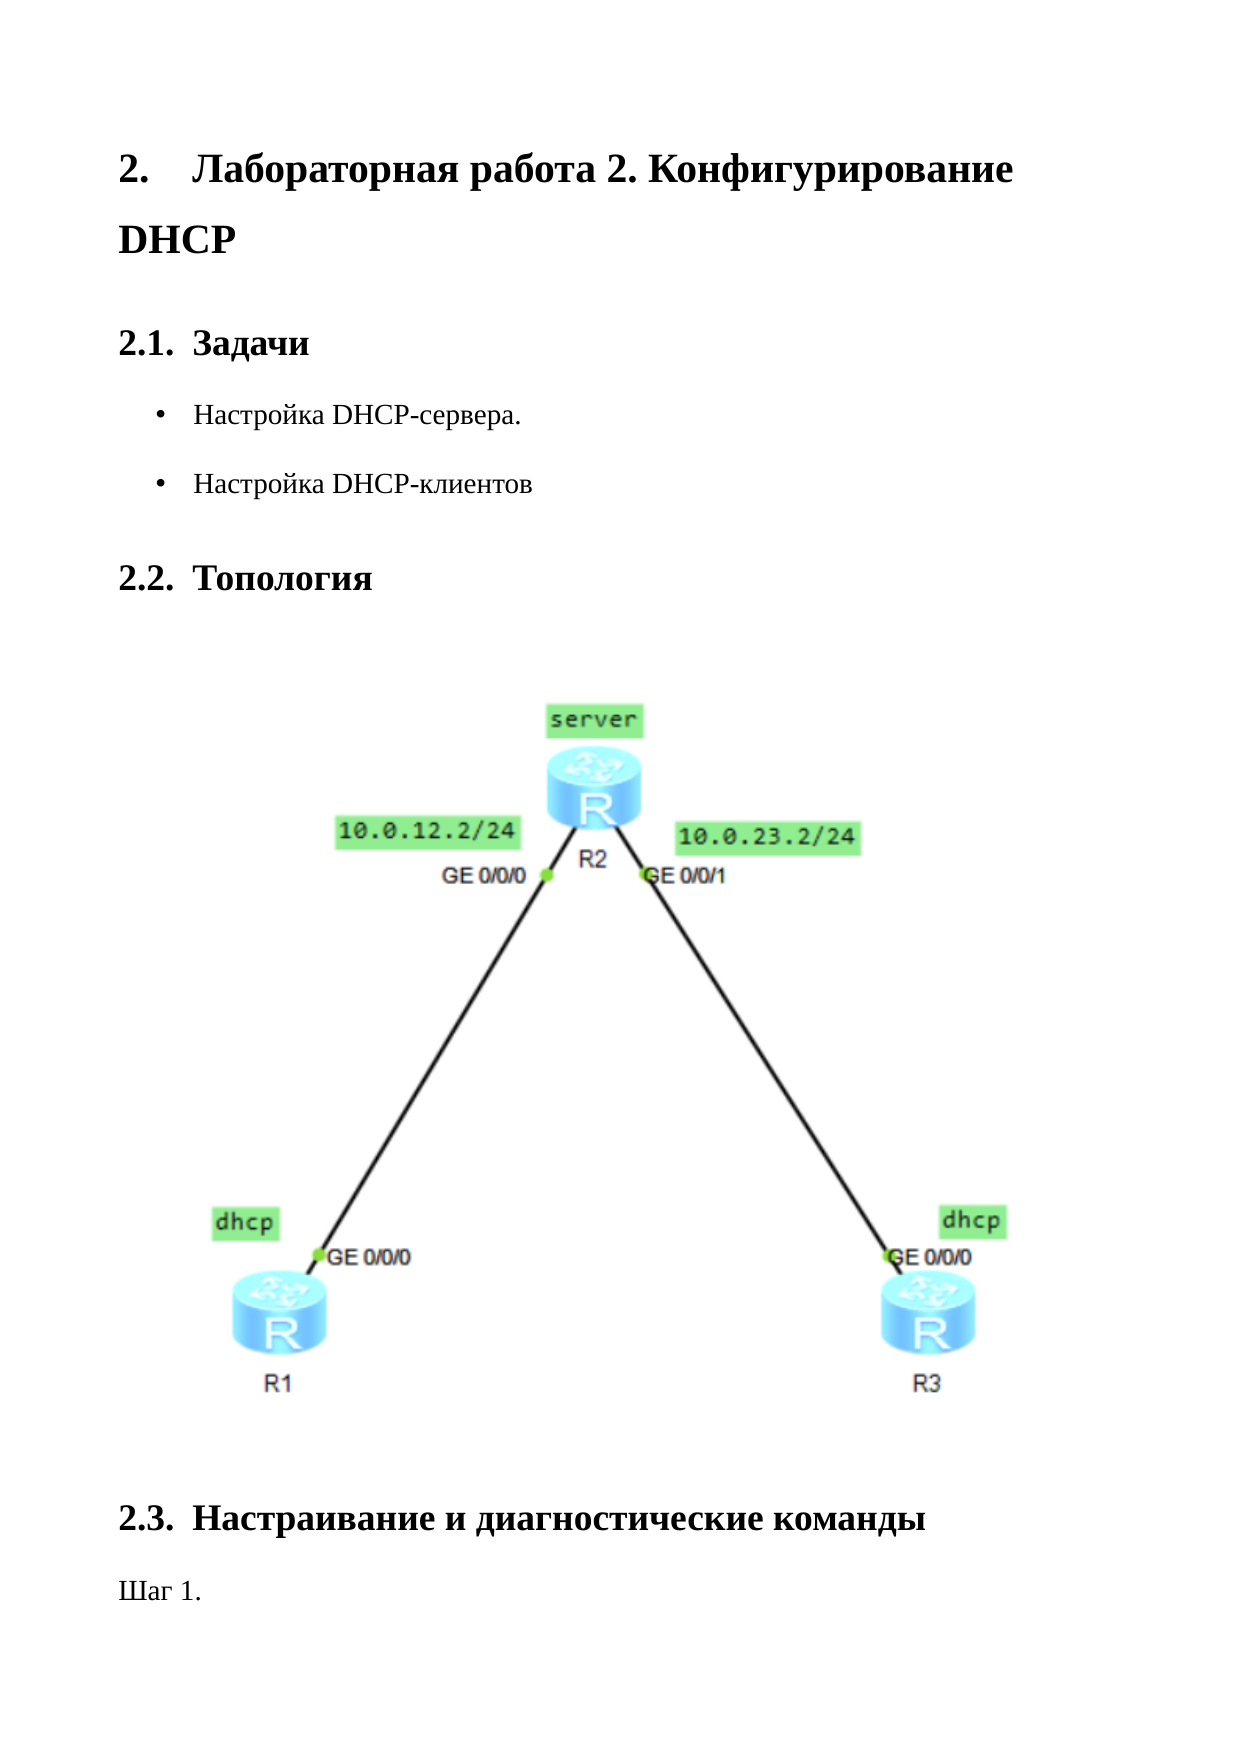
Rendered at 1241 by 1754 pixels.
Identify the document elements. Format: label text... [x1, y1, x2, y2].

subtitle Топология [118, 555, 1122, 598]
subtitle Настраивание и диагностические команды [118, 1496, 1122, 1539]
subtitle Лабораторная работа 2. Конфигурирование DHCP [118, 143, 1122, 263]
list Настройка DHCP-сервера. [156, 397, 1122, 431]
subtitle Задачи [118, 320, 1122, 363]
text Шаг 1. [118, 1573, 1122, 1606]
picture [118, 632, 1067, 1441]
list Настройка DHCP-клиентов [156, 466, 1122, 499]
